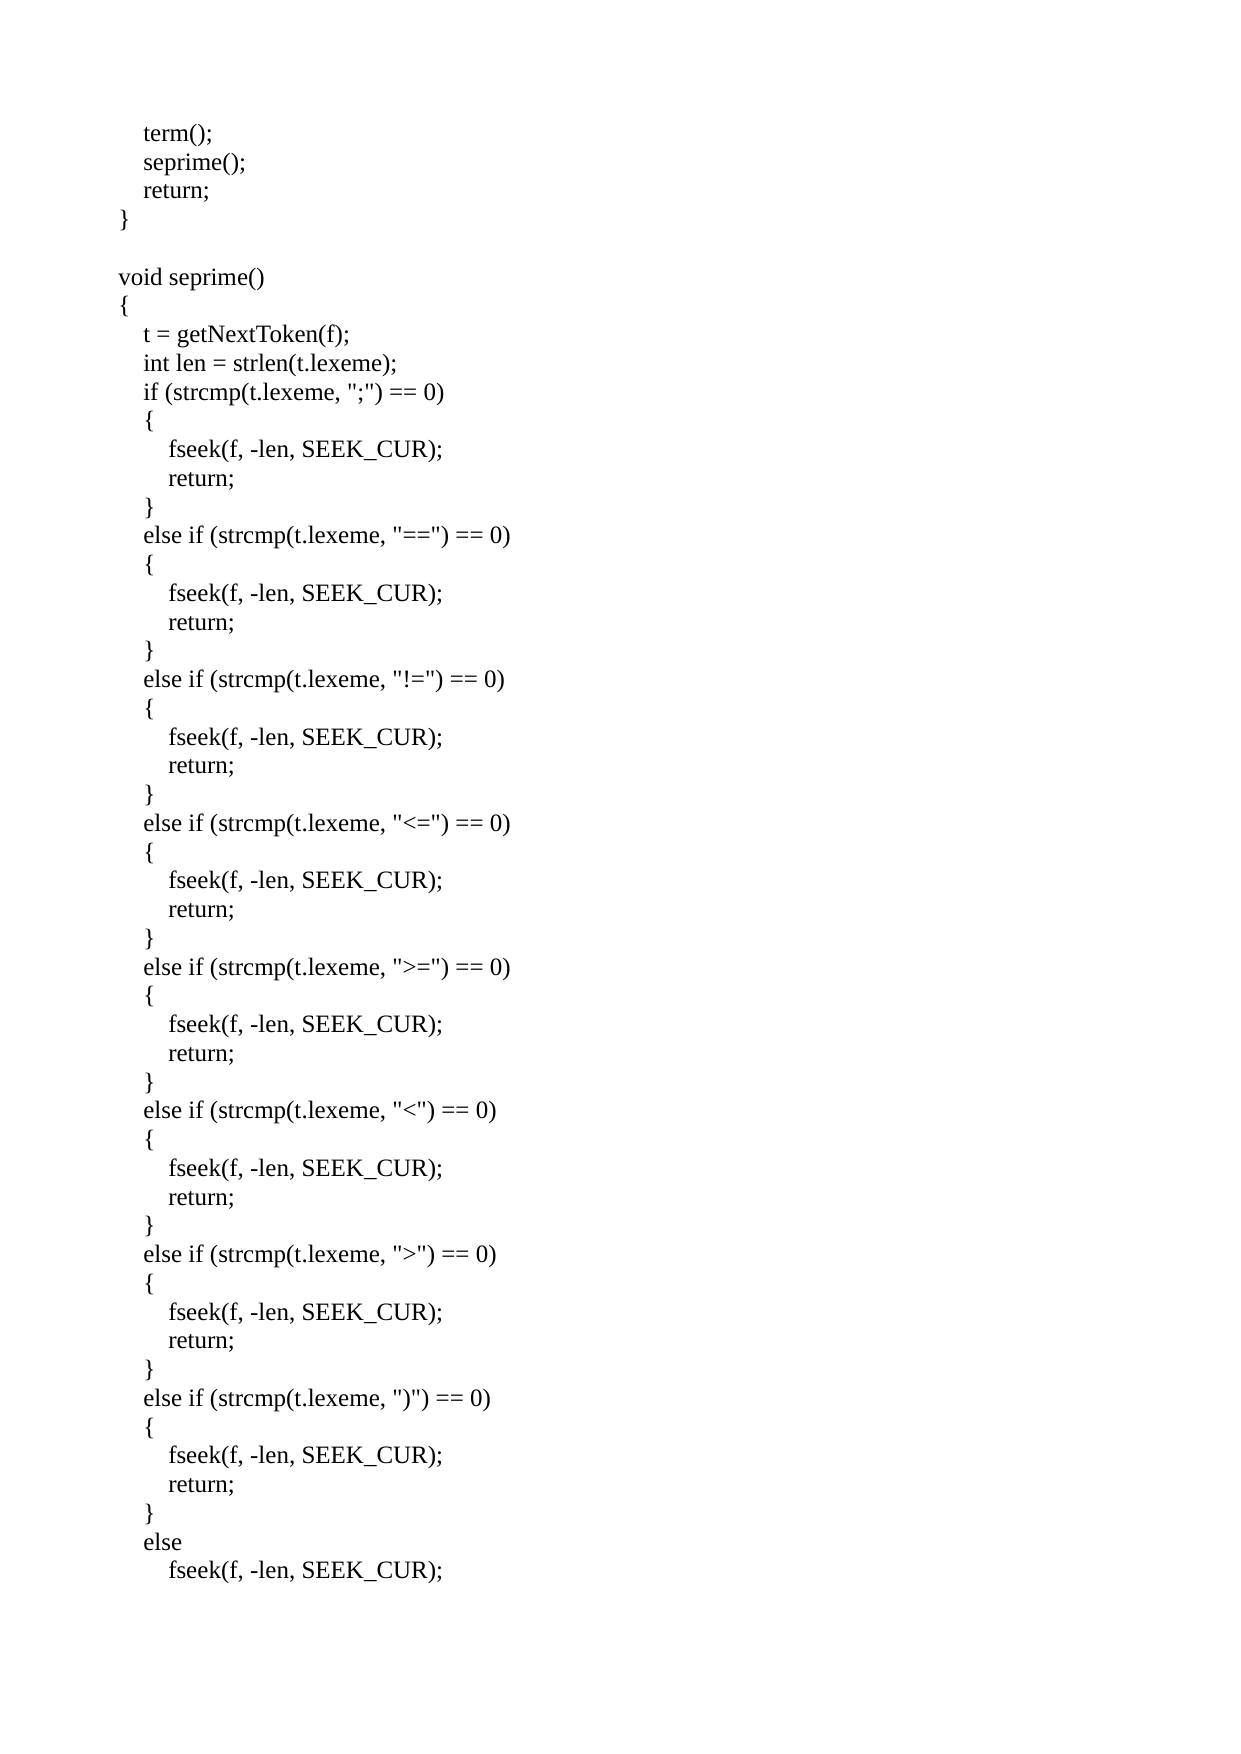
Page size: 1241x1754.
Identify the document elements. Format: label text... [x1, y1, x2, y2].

text { [118, 1412, 1122, 1441]
text else if (strcmp(t.lexeme, ")") == 0) [118, 1383, 1122, 1412]
text fseek(f, -len, SEEK_CUR); [118, 1153, 1122, 1182]
text { [118, 1124, 1122, 1153]
text term(); [118, 118, 1122, 147]
text fseek(f, -len, SEEK_CUR); [118, 578, 1122, 607]
text else if (strcmp(t.lexeme, "<=") == 0) [118, 808, 1122, 837]
text { [118, 549, 1122, 578]
text fseek(f, -len, SEEK_CUR); [118, 866, 1122, 894]
text { [118, 1268, 1122, 1297]
text } [118, 1498, 1122, 1527]
text return; [118, 463, 1122, 492]
text return; [118, 1182, 1122, 1211]
text return; [118, 1038, 1122, 1067]
text else [118, 1527, 1122, 1556]
text fseek(f, -len, SEEK_CUR); [118, 722, 1122, 751]
text } [118, 1354, 1122, 1383]
text { [118, 693, 1122, 722]
text if (strcmp(t.lexeme, ";") == 0) [118, 377, 1122, 406]
text } [118, 204, 1122, 233]
text return; [118, 607, 1122, 636]
text return; [118, 176, 1122, 204]
text } [118, 492, 1122, 521]
text t = getNextToken(f); [118, 319, 1122, 348]
text { [118, 406, 1122, 434]
text void seprime() [118, 262, 1122, 291]
text return; [118, 1326, 1122, 1354]
text } [118, 923, 1122, 952]
text { [118, 291, 1122, 319]
text else if (strcmp(t.lexeme, "<") == 0) [118, 1096, 1122, 1124]
text return; [118, 1469, 1122, 1498]
text else if (strcmp(t.lexeme, "!=") == 0) [118, 664, 1122, 693]
text fseek(f, -len, SEEK_CUR); [118, 1556, 1122, 1584]
text } [118, 779, 1122, 808]
text seprime(); [118, 147, 1122, 176]
text fseek(f, -len, SEEK_CUR); [118, 434, 1122, 463]
text } [118, 1067, 1122, 1096]
text fseek(f, -len, SEEK_CUR); [118, 1009, 1122, 1038]
text return; [118, 751, 1122, 779]
text } [118, 636, 1122, 664]
text fseek(f, -len, SEEK_CUR); [118, 1441, 1122, 1469]
text { [118, 981, 1122, 1009]
text else if (strcmp(t.lexeme, ">=") == 0) [118, 952, 1122, 981]
text fseek(f, -len, SEEK_CUR); [118, 1297, 1122, 1326]
text else if (strcmp(t.lexeme, "==") == 0) [118, 521, 1122, 549]
text else if (strcmp(t.lexeme, ">") == 0) [118, 1239, 1122, 1268]
text return; [118, 894, 1122, 923]
text int len = strlen(t.lexeme); [118, 348, 1122, 377]
text { [118, 837, 1122, 866]
text } [118, 1211, 1122, 1239]
